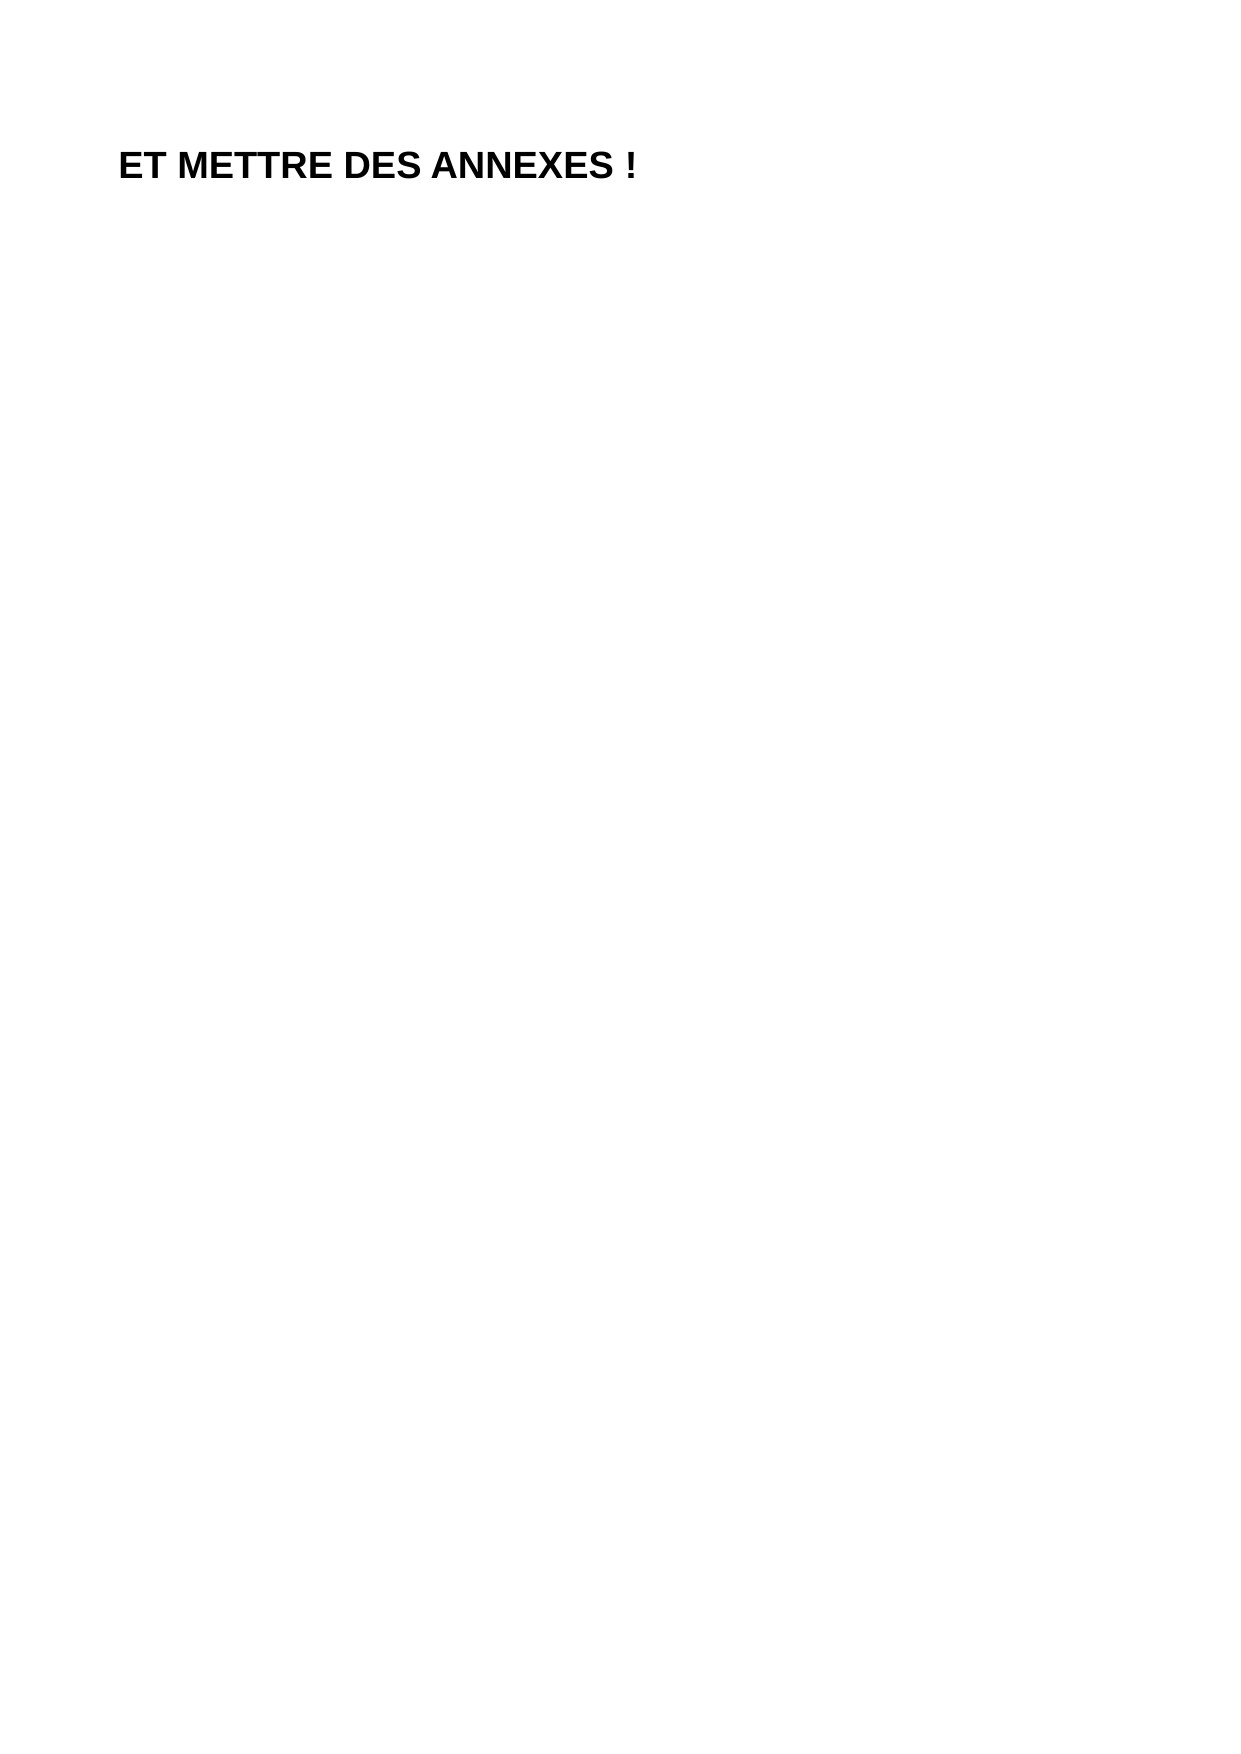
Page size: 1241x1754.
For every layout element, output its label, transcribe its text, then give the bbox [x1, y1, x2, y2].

subtitle ET METTRE DES ANNEXES ! [118, 143, 1122, 187]
